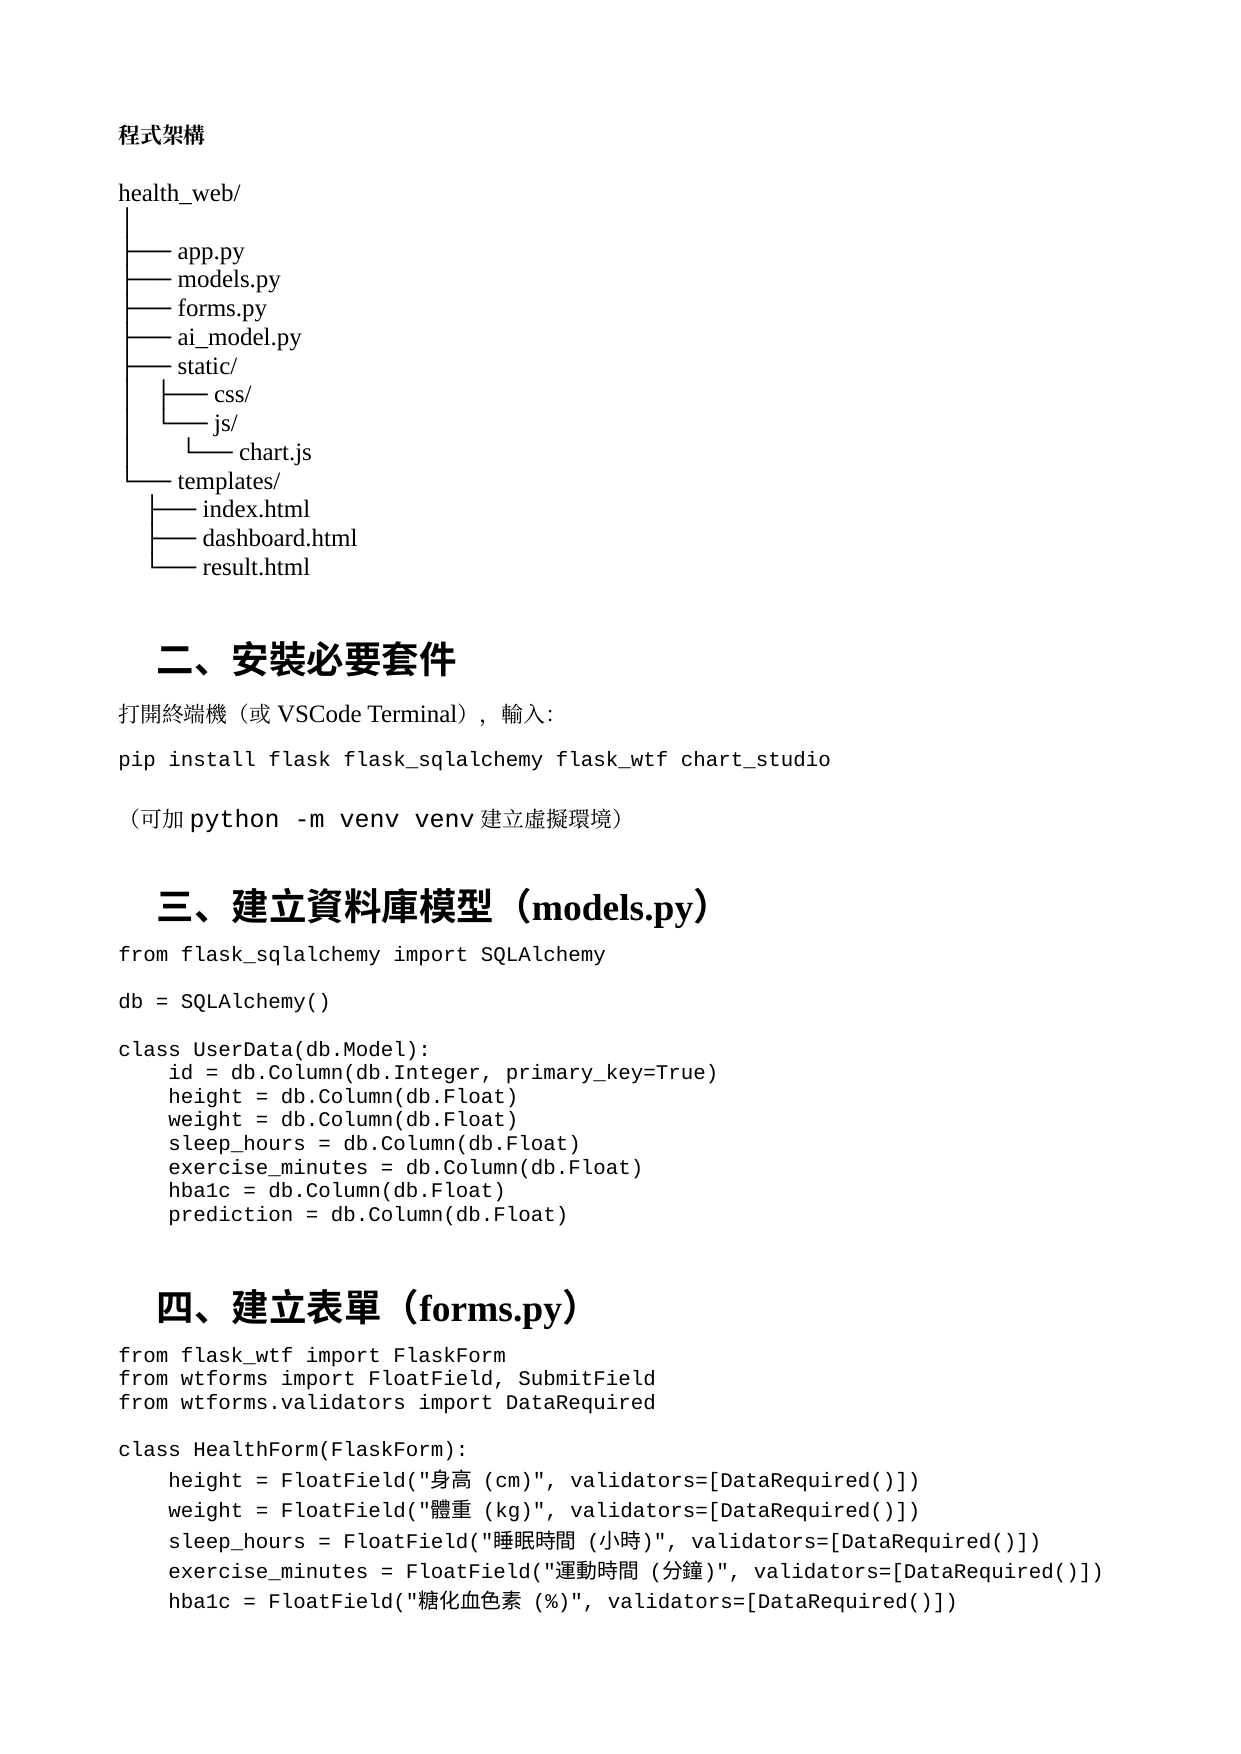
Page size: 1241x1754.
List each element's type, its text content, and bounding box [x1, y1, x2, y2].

text │ └── js/ [128, 408, 1122, 437]
text prediction = db.Column(db.Float) [118, 1204, 1122, 1228]
text └── templates/ [118, 466, 1122, 494]
text exercise_minutes = FloatField("運動時間 (分鐘)", validators=[DataRequired()]) [118, 1554, 1122, 1585]
text ├── ai_model.py [128, 322, 1122, 351]
text │ └── js/ [118, 408, 126, 437]
text ├── static/ [118, 351, 126, 379]
text pip install flask flask_sqlalchemy flask_wtf chart_studio [118, 749, 1122, 773]
text ├── static/ [128, 351, 1122, 379]
text │ └── chart.js [128, 437, 1122, 466]
text sleep_hours = FloatField("睡眠時間 (小時)", validators=[DataRequired()]) [118, 1524, 1122, 1554]
text id = db.Column(db.Integer, primary_key=True) [118, 1062, 1122, 1086]
text │ ├── css/ [118, 379, 126, 408]
subtitle 🧾 四、建立表單（forms.py） [118, 1278, 1122, 1332]
text exercise_minutes = db.Column(db.Float) [118, 1157, 1122, 1180]
text class HealthForm(FlaskForm): [118, 1439, 1122, 1463]
text class UserData(db.Model): [118, 1038, 1122, 1062]
text health_web/ [118, 178, 1122, 207]
text │ [118, 207, 126, 236]
text │ ├── css/ [164, 379, 1122, 408]
text weight = FloatField("體重 (kg)", validators=[DataRequired()]) [118, 1493, 1122, 1524]
text │ [128, 207, 1122, 236]
text from wtforms import FloatField, SubmitField [118, 1368, 1122, 1392]
text db = SQLAlchemy() [118, 991, 1122, 1015]
text ├── index.html [153, 494, 1122, 523]
text ├── app.py [118, 236, 126, 264]
text hba1c = db.Column(db.Float) [118, 1180, 1122, 1204]
text ├── dashboard.html [153, 523, 1122, 552]
text hba1c = FloatField("糖化血色素 (%)", validators=[DataRequired()]) [118, 1585, 1122, 1615]
text from flask_wtf import FlaskForm [118, 1345, 1122, 1368]
text sleep_hours = db.Column(db.Float) [118, 1133, 1122, 1157]
text ├── forms.py [128, 293, 1122, 322]
subtitle 🧠 三、建立資料庫模型（models.py） [118, 877, 1122, 931]
subtitle 🧩 二、安裝必要套件 [118, 630, 1122, 685]
text height = FloatField("身高 (cm)", validators=[DataRequired()]) [118, 1463, 1122, 1493]
text 程式架構 [118, 118, 1122, 149]
text （可加 python -m venv venv 建立虛擬環境） [118, 803, 1122, 835]
text └── result.html [118, 552, 1122, 581]
text ├── app.py [128, 236, 1122, 264]
text weight = db.Column(db.Float) [118, 1109, 1122, 1133]
text height = db.Column(db.Float) [118, 1086, 1122, 1109]
text │ ├── css/ [128, 379, 162, 408]
text from wtforms.validators import DataRequired [118, 1392, 1122, 1416]
text ├── models.py [128, 264, 1122, 293]
text ├── dashboard.html [118, 523, 151, 552]
text 打開終端機（或 VSCode Terminal），輸入： [118, 697, 1122, 729]
text from flask_sqlalchemy import SQLAlchemy [118, 944, 1122, 968]
text ├── index.html [118, 494, 151, 523]
